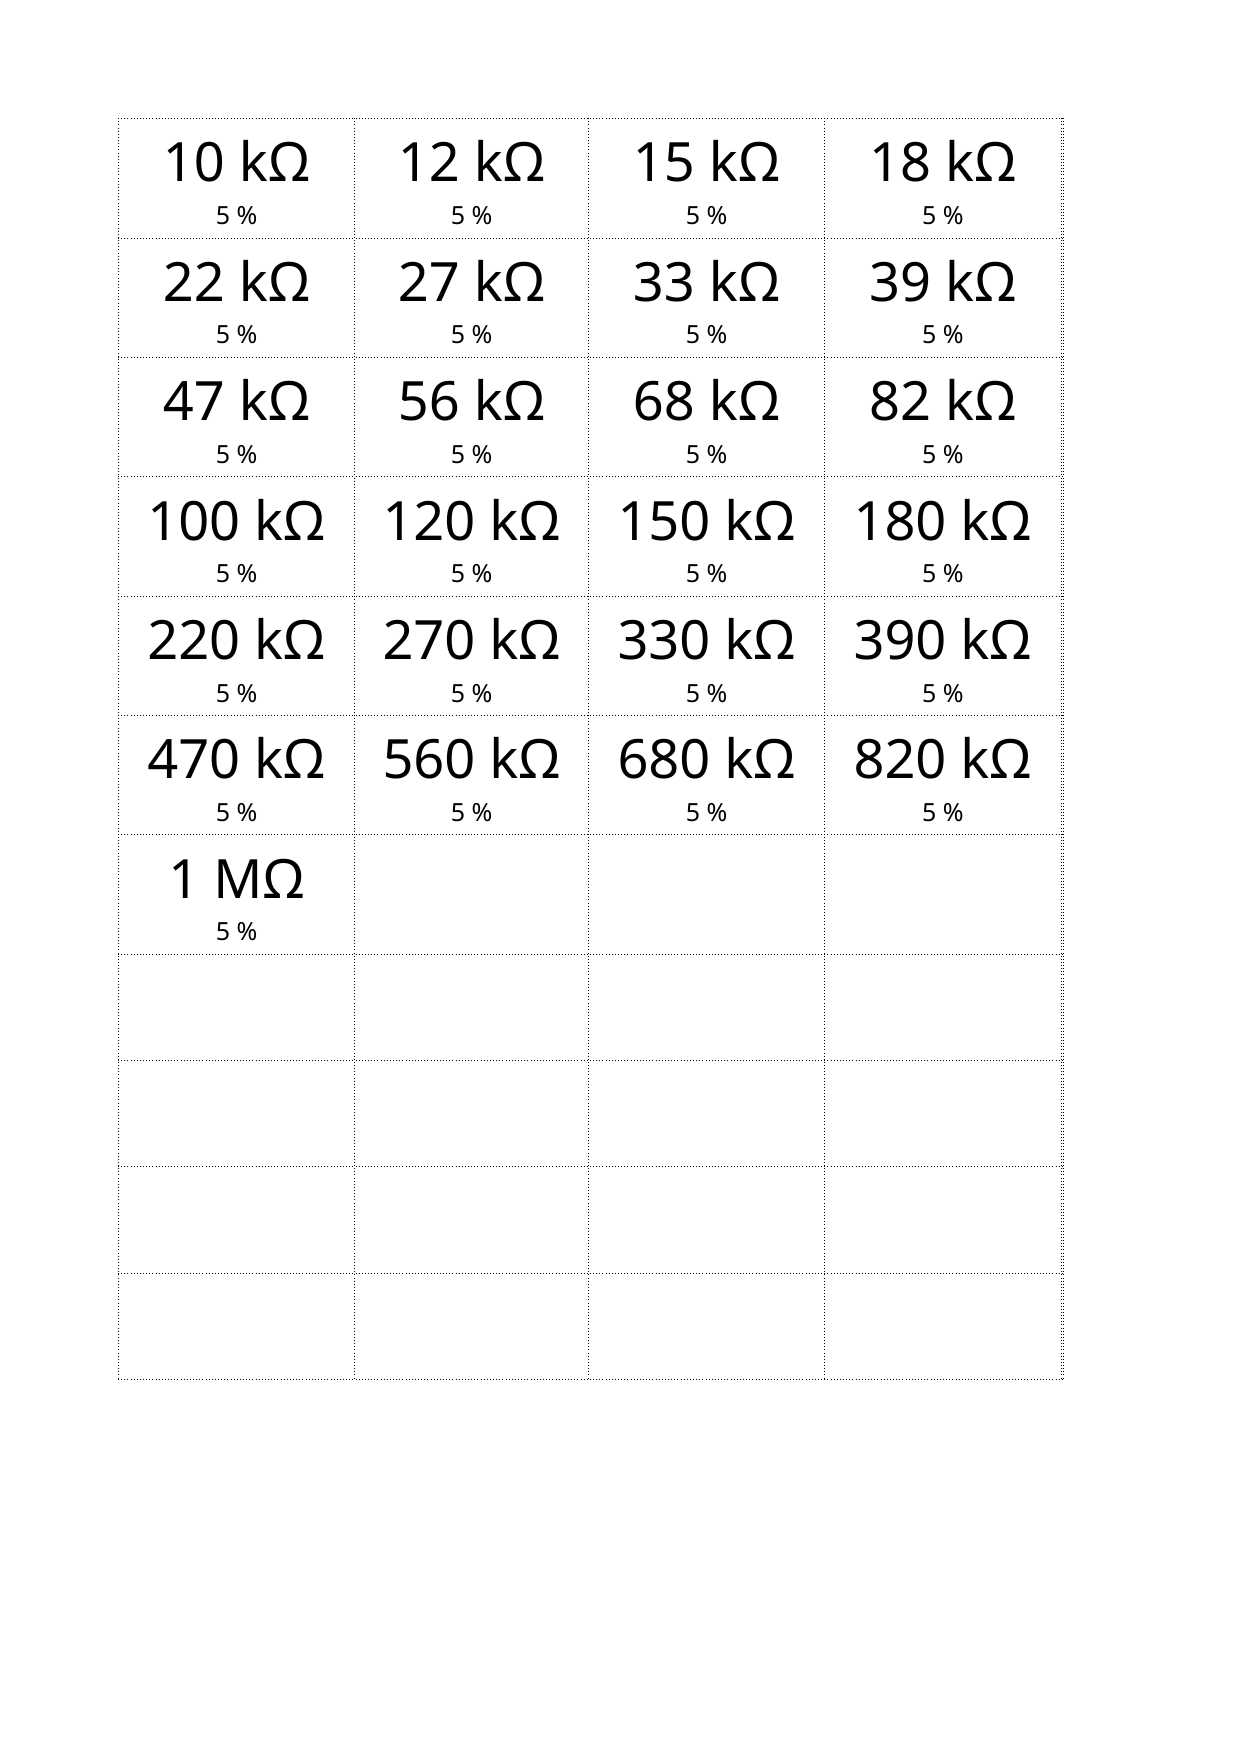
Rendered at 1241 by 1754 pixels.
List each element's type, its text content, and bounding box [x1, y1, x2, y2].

table_cell [588, 1166, 824, 1272]
table_cell 33 kΩ 5 % [588, 238, 824, 357]
table_cell 820 kΩ 5 % [824, 715, 1061, 834]
table_cell [824, 1273, 1061, 1379]
table_cell 220 kΩ 5 % [118, 596, 354, 715]
table_cell [588, 1273, 824, 1379]
table_cell 82 kΩ 5 % [824, 357, 1061, 476]
table_cell 39 kΩ 5 % [824, 238, 1061, 357]
table_cell 390 kΩ 5 % [824, 596, 1061, 715]
table_cell [118, 1166, 354, 1272]
table_cell [824, 1060, 1061, 1166]
table_cell 10 kΩ 5 % [118, 118, 354, 237]
table_cell 27 kΩ 5 % [354, 238, 588, 357]
table_cell [118, 1273, 354, 1379]
table_cell 100 kΩ 5 % [118, 476, 354, 596]
table_cell 56 kΩ 5 % [354, 357, 588, 476]
table_cell 15 kΩ 5 % [588, 118, 824, 237]
table_cell 680 kΩ 5 % [588, 715, 824, 834]
table_cell [354, 1060, 588, 1166]
table_cell 18 kΩ 5 % [824, 118, 1061, 237]
table_cell [824, 1166, 1061, 1272]
table_cell 68 kΩ 5 % [588, 357, 824, 476]
table_cell 180 kΩ 5 % [824, 476, 1061, 596]
table_cell [588, 834, 824, 954]
table_cell [354, 834, 588, 954]
table_cell [354, 954, 588, 1060]
table_cell [354, 1166, 588, 1272]
table_cell 560 kΩ 5 % [354, 715, 588, 834]
table_cell [354, 1273, 588, 1379]
table_cell 470 kΩ 5 % [118, 715, 354, 834]
table_cell [118, 1060, 354, 1166]
table_cell [118, 954, 354, 1060]
table_cell [588, 1060, 824, 1166]
table_cell 270 kΩ 5 % [354, 596, 588, 715]
table_cell 1 MΩ 5 % [118, 834, 354, 954]
table_cell [824, 954, 1061, 1060]
table_cell [824, 834, 1061, 954]
table_cell 120 kΩ 5 % [354, 476, 588, 596]
table_cell 150 kΩ 5 % [588, 476, 824, 596]
table_cell [588, 954, 824, 1060]
table_cell 47 kΩ 5 % [118, 357, 354, 476]
table_cell 330 kΩ 5 % [588, 596, 824, 715]
table_cell 22 kΩ 5 % [118, 238, 354, 357]
table_cell 12 kΩ 5 % [354, 118, 588, 237]
